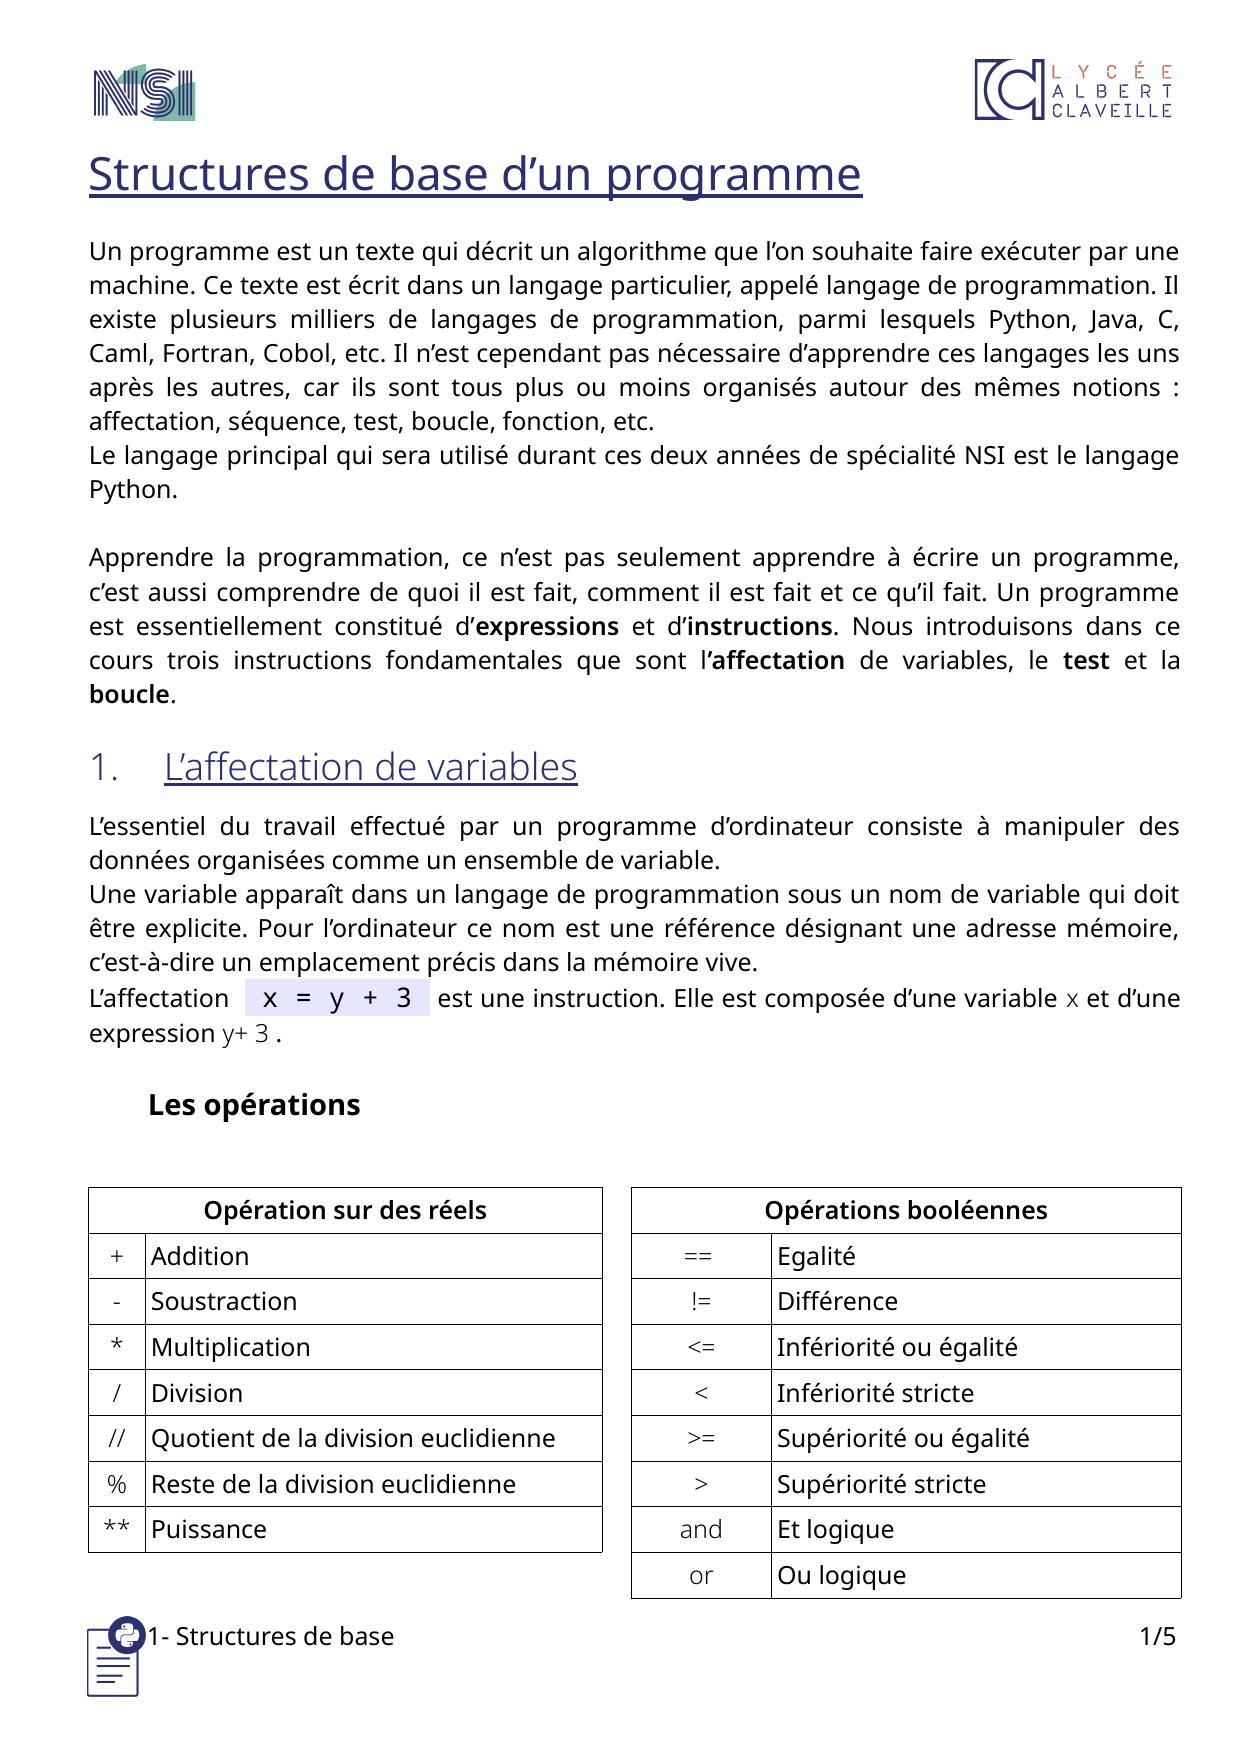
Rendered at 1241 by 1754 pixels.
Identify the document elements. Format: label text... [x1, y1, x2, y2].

table_cell or [632, 1553, 771, 1597]
table_cell * [89, 1325, 145, 1369]
table_cell - [89, 1279, 145, 1324]
table_cell [603, 1461, 631, 1506]
table_cell == [632, 1234, 771, 1278]
text Le langage principal qui sera utilisé durant ces deux années de spécialité NSI est le langage Python. [88, 438, 1181, 506]
table_cell > [632, 1462, 771, 1506]
text L’affectation x = y + 3 est une instruction. Elle est composée d’une variable x et d’une expression y+ 3 . [88, 979, 1181, 1050]
picture [94, 64, 196, 121]
table_cell Division [146, 1370, 602, 1415]
subtitle Les opérations [148, 1084, 1181, 1124]
table_header [603, 1187, 631, 1232]
subtitle L’affectation de variables [88, 740, 1181, 791]
table_cell / [89, 1370, 145, 1415]
text Un programme est un texte qui décrit un algorithme que l’on souhaite faire exécuter par une machine. Ce texte est écrit dans un langage particulier, appelé langage de programmation. Il existe plusieurs milliers de langages de programmation, parmi lesquels Python, Java, C, Caml, Fortran, Cobol, etc. Il n’est cependant pas nécessaire d’apprendre ces langages les uns après les autres, car ils sont tous plus ou moins organisés autour des mêmes notions : affectation, séquence, test, boucle, fonction, etc. [88, 233, 1181, 438]
table_cell and [632, 1507, 771, 1552]
picture [974, 59, 1172, 120]
table_cell ** [89, 1507, 145, 1552]
text Une variable apparaît dans un langage de programmation sous un nom de variable qui doit être explicite. Pour l’ordinateur ce nom est une référence désignant une adresse mémoire, c’est-à-dire un emplacement précis dans la mémoire vive. [88, 877, 1181, 979]
table_cell [89, 1553, 145, 1597]
table_cell Soustraction [146, 1279, 602, 1324]
text L’essentiel du travail effectué par un programme d’ordinateur consiste à manipuler des données organisées comme un ensemble de variable. [88, 809, 1181, 877]
table_cell [603, 1506, 631, 1552]
text Apprendre la programmation, ce n’est pas seulement apprendre à écrire un programme, c’est aussi comprendre de quoi il est fait, comment il est fait et ce qu’il fait. Un programme est essentiellement constitué d’expressions et d’instructions. Nous introduisons dans ce cours trois instructions fondamentales que sont l’affectation de variables, le test et la boucle. [88, 540, 1181, 710]
table_cell [603, 1369, 631, 1415]
table_cell <= [632, 1325, 771, 1369]
table_cell Supériorité stricte [772, 1462, 1181, 1506]
table_header Opération sur des réels [89, 1188, 602, 1232]
table_cell Egalité [772, 1234, 1181, 1278]
table_cell >= [632, 1416, 771, 1461]
table_header Opérations booléennes [632, 1188, 1181, 1232]
table_cell [145, 1553, 602, 1597]
table_cell [603, 1278, 631, 1324]
table_cell Puissance [146, 1507, 602, 1552]
table_cell Multiplication [146, 1325, 602, 1369]
table_cell // [89, 1416, 145, 1461]
table_cell Addition [146, 1234, 602, 1278]
table_cell [603, 1324, 631, 1369]
table_cell < [632, 1370, 771, 1415]
table_cell Ou logique [772, 1553, 1181, 1597]
table_cell [603, 1415, 631, 1461]
table_cell Infériorité stricte [772, 1370, 1181, 1415]
table_cell Reste de la division euclidienne [146, 1462, 602, 1506]
table_cell Différence [772, 1279, 1181, 1324]
table_cell Infériorité ou égalité [772, 1325, 1181, 1369]
table_cell [603, 1233, 631, 1278]
table_cell + [89, 1234, 145, 1278]
table_cell != [632, 1279, 771, 1324]
picture [87, 1616, 146, 1697]
table_cell [602, 1552, 631, 1597]
table_cell Quotient de la division euclidienne [146, 1416, 602, 1461]
subtitle Structures de base d’un programme [88, 142, 1181, 204]
table_cell Et logique [772, 1507, 1181, 1552]
table_cell % [89, 1462, 145, 1506]
table_cell Supériorité ou égalité [772, 1416, 1181, 1461]
